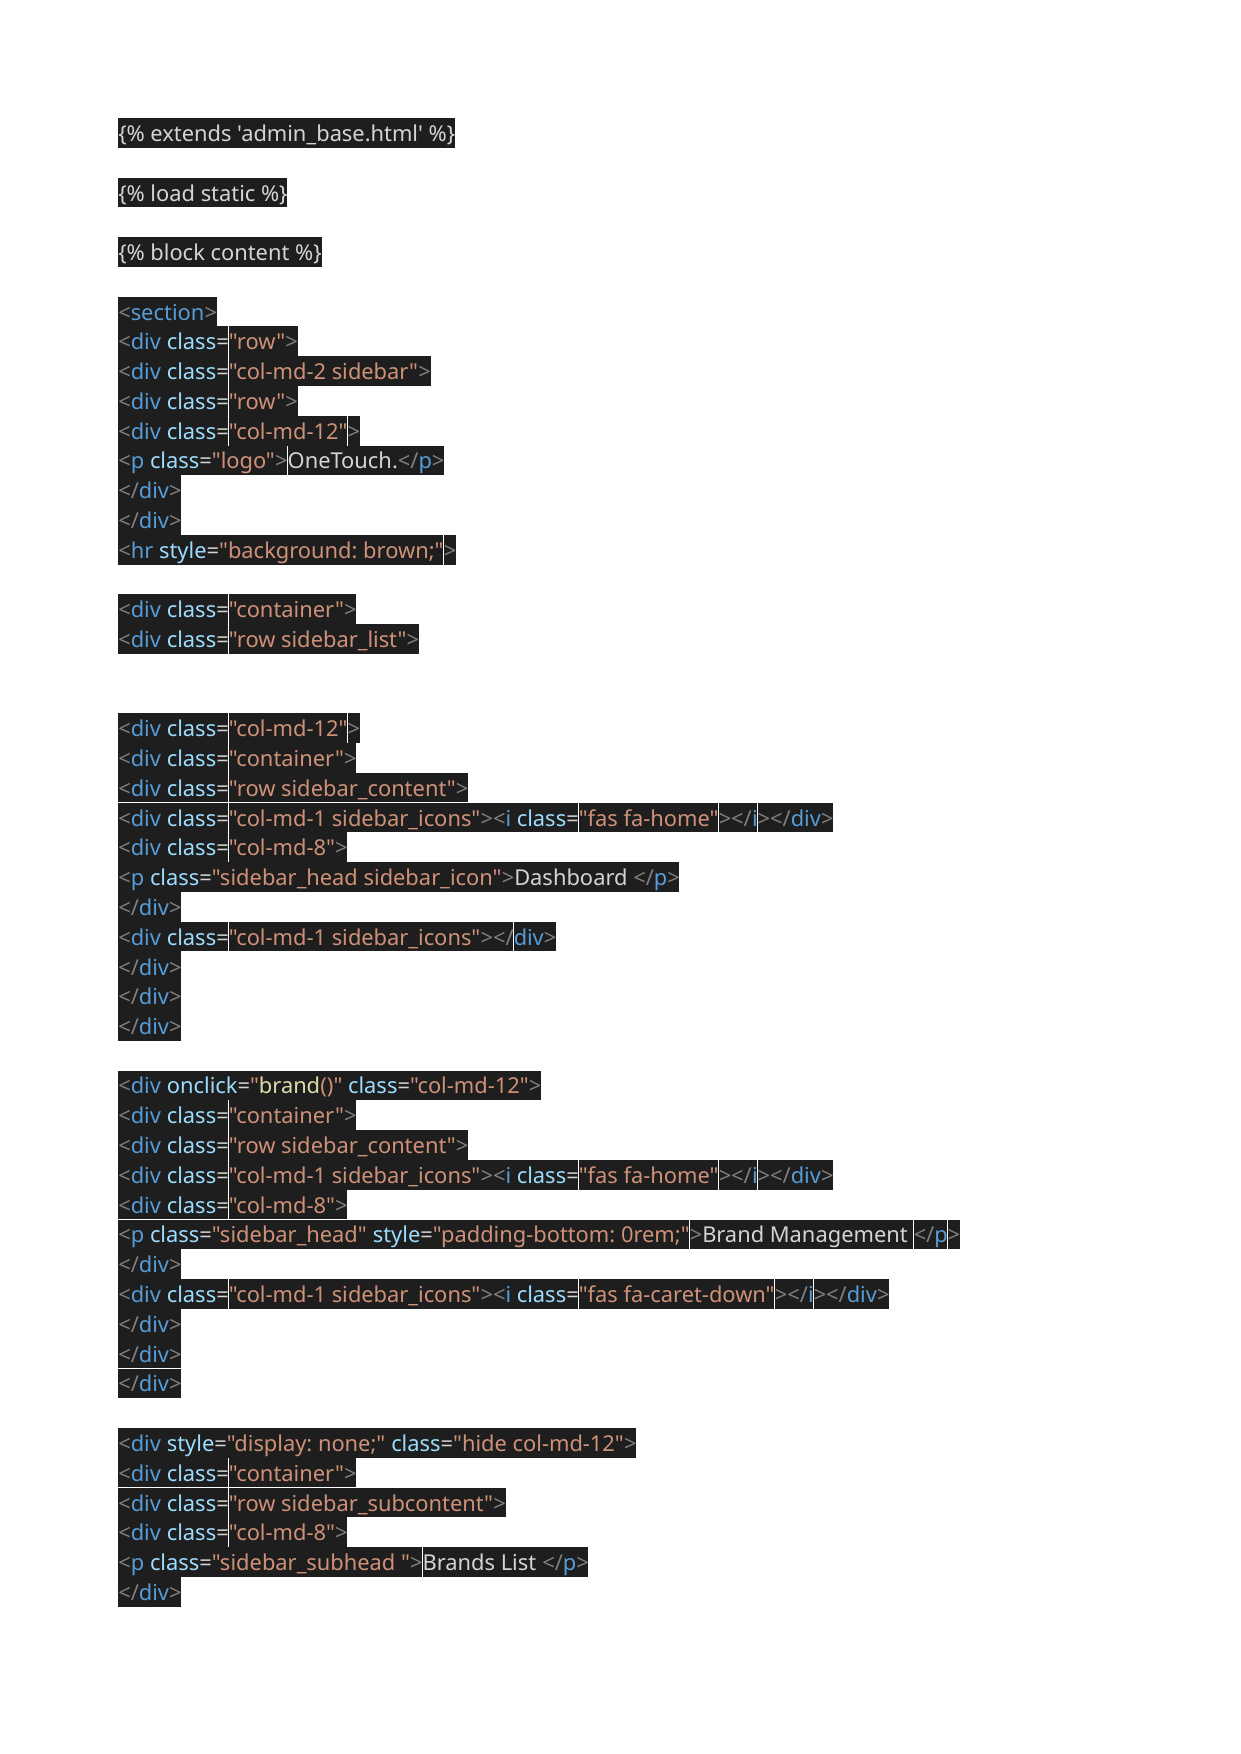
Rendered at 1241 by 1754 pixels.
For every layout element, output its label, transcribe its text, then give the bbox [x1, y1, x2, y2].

text <div style="display: none;" class="hide col-md-12"> [118, 1428, 1122, 1458]
text </div> [118, 951, 1122, 981]
text <div class="row"> [118, 326, 1122, 356]
text </div> [118, 1011, 1122, 1041]
text <div class="col-md-1 sidebar_icons"><i class="fas fa-home"></i></div> [118, 1160, 1122, 1190]
text <p class="sidebar_head sidebar_icon">Dashboard </p> [118, 862, 1122, 892]
text </div> [118, 1309, 1122, 1339]
text <div class="container"> [118, 1100, 1122, 1130]
text <div class="col-md-8"> [118, 1190, 1122, 1219]
text </div> [118, 1368, 1122, 1398]
text <div class="container"> [118, 1458, 1122, 1487]
text </div> [118, 1339, 1122, 1368]
text </div> [118, 1249, 1122, 1279]
text <div class="col-md-1 sidebar_icons"></div> [118, 922, 1122, 951]
text </div> [118, 981, 1122, 1011]
text <div class="col-md-8"> [118, 832, 1122, 862]
text <div class="row sidebar_subcontent"> [118, 1487, 1122, 1517]
text </div> [118, 475, 1122, 505]
text <div class="col-md-8"> [118, 1517, 1122, 1547]
text {% extends 'admin_base.html' %} [118, 118, 1122, 148]
text </div> [118, 892, 1122, 922]
text <div class="row sidebar_content"> [118, 1130, 1122, 1160]
text <p class="logo">OneTouch.</p> [118, 446, 1122, 475]
text <section> [118, 297, 1122, 326]
text <div class="col-md-2 sidebar"> [118, 356, 1122, 386]
text <div class="container"> [118, 594, 1122, 624]
text <div class="row"> [118, 386, 1122, 416]
text <div onclick="brand()" class="col-md-12"> [118, 1071, 1122, 1100]
text </div> [118, 1577, 1122, 1607]
text {% load static %} [118, 178, 1122, 207]
text <div class="col-md-12"> [118, 713, 1122, 743]
text </div> [118, 505, 1122, 535]
text <p class="sidebar_subhead ">Brands List </p> [118, 1547, 1122, 1577]
text <div class="container"> [118, 743, 1122, 773]
text <div class="col-md-12"> [118, 416, 1122, 446]
text <div class="col-md-1 sidebar_icons"><i class="fas fa-home"></i></div> [118, 802, 1122, 832]
text {% block content %} [118, 237, 1122, 267]
text <p class="sidebar_head" style="padding-bottom: 0rem;">Brand Management </p> [118, 1219, 1122, 1249]
text <hr style="background: brown;"> [118, 535, 1122, 565]
text <div class="row sidebar_list"> [118, 624, 1122, 654]
text <div class="row sidebar_content"> [118, 773, 1122, 802]
text <div class="col-md-1 sidebar_icons"><i class="fas fa-caret-down"></i></div> [118, 1279, 1122, 1309]
